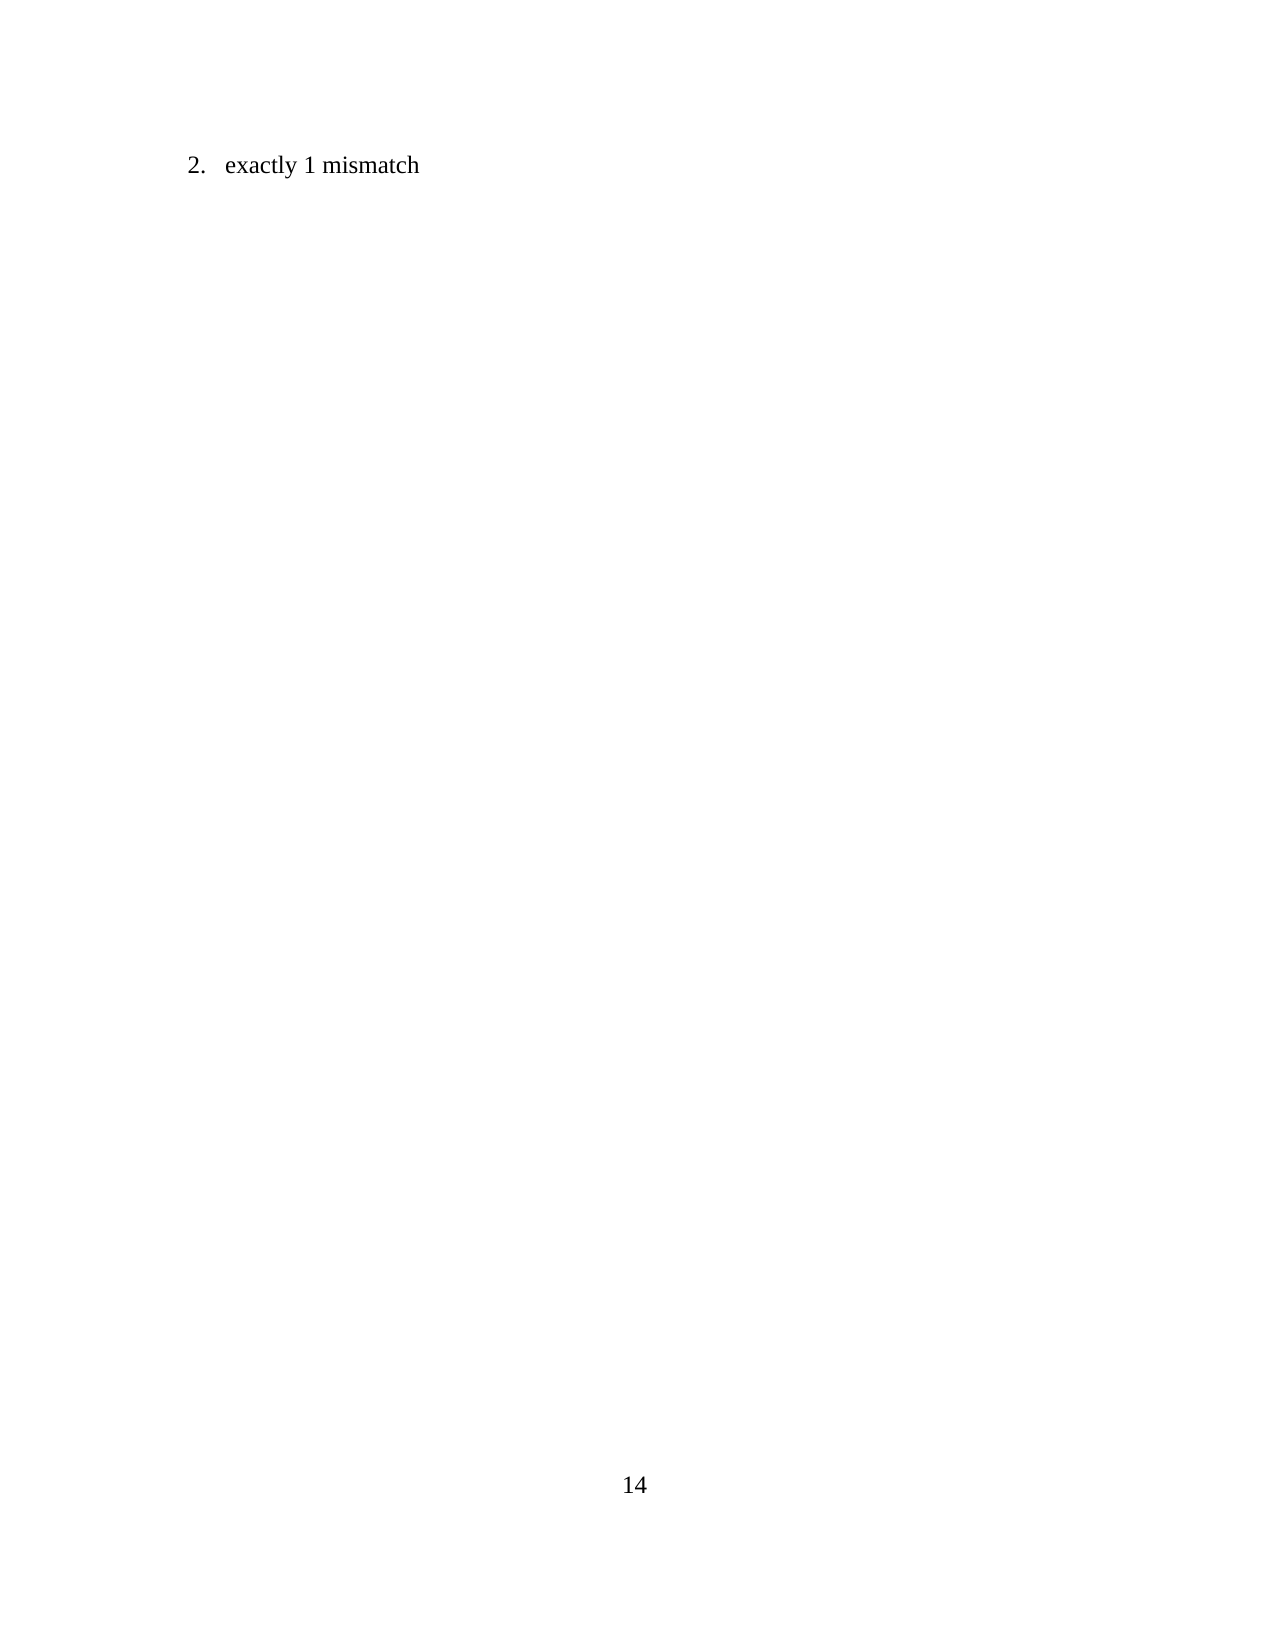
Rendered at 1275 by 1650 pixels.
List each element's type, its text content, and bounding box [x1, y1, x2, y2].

list exactly 1 mismatch [187, 150, 1125, 179]
